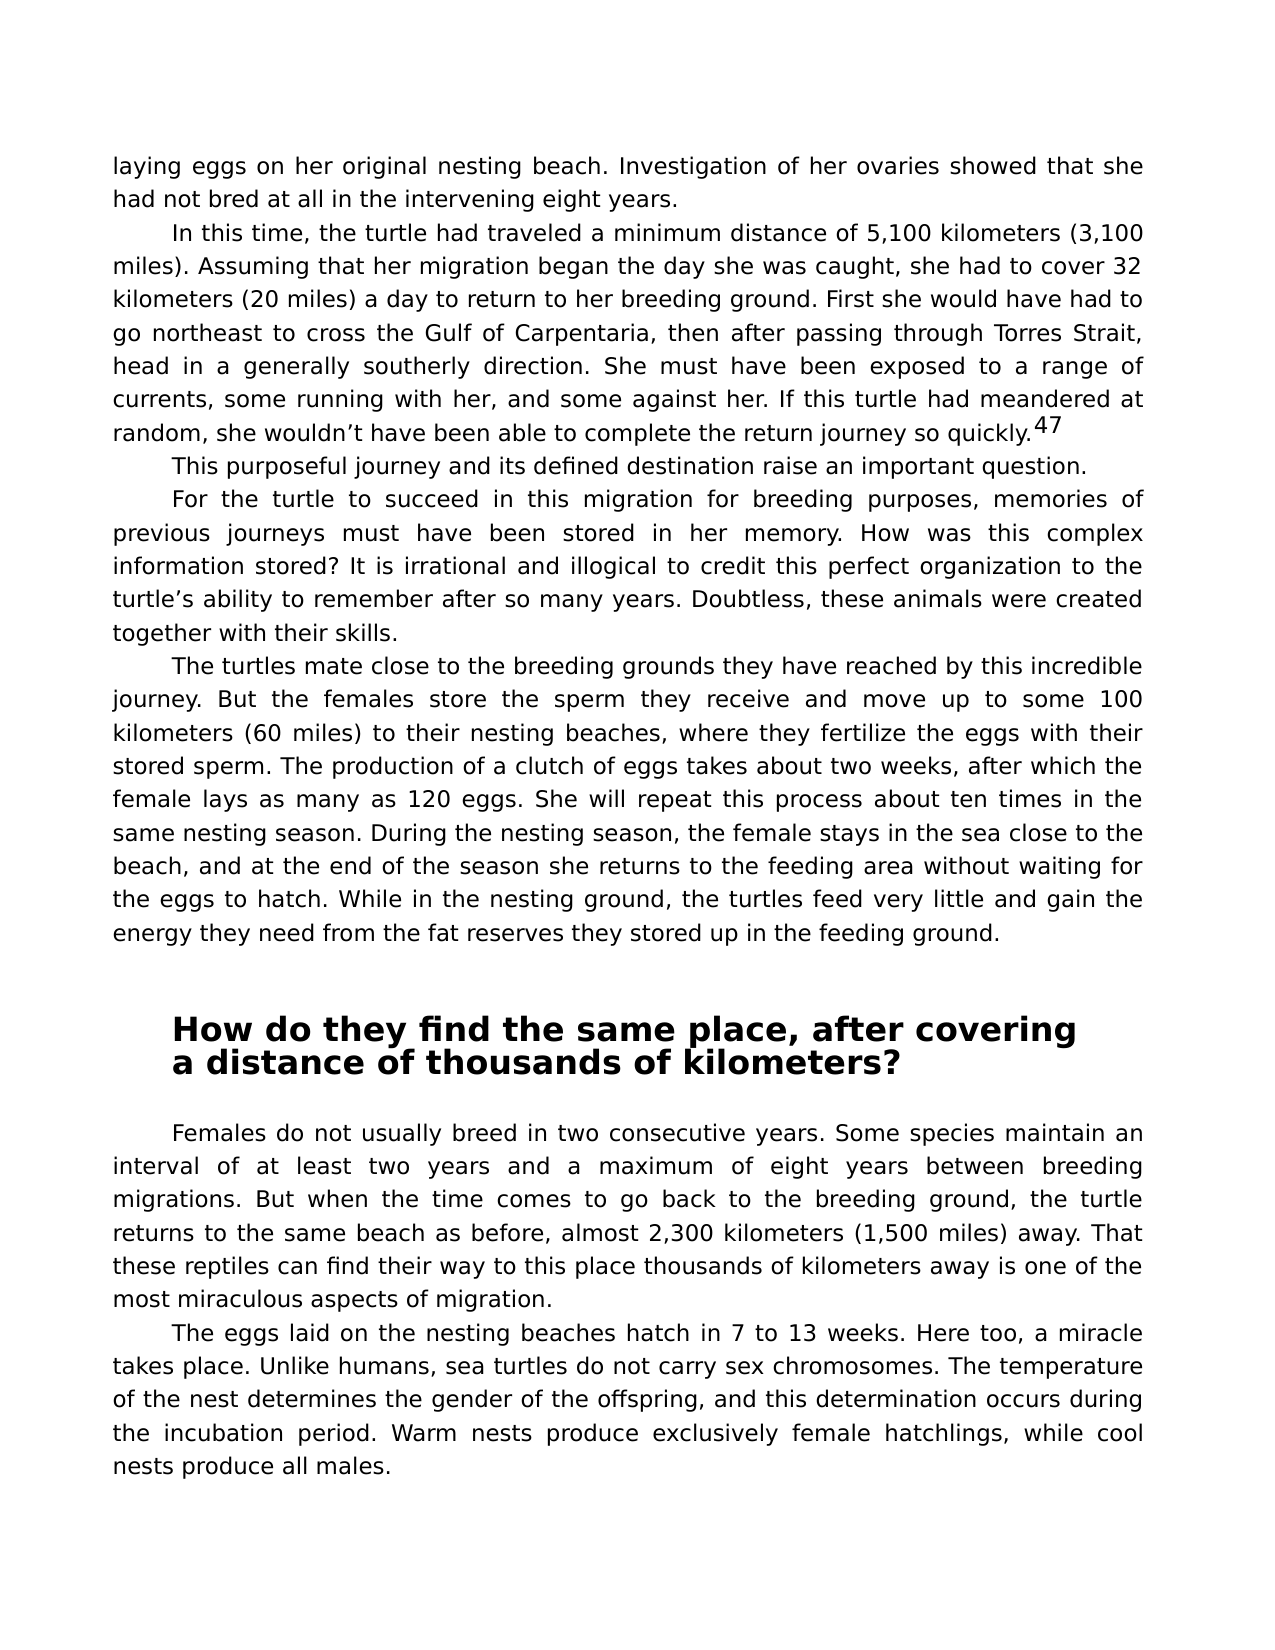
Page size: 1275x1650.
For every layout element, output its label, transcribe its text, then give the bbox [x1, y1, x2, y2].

text In this time, the turtle had traveled a minimum distance of 5,100 kilometers (3,100 miles). Assuming that her migration began the day she was caught, she had to cover 32 kilometers (20 miles) a day to return to her breeding ground. First she would have had to go northeast to cross the Gulf of Carpentaria, then after passing through Torres Strait, head in a generally southerly direction. She must have been exposed to a range of currents, some running with her, and some against her. If this turtle had meandered at random, she wouldn’t have been able to complete the return journey so quickly.47 [112, 214, 1145, 448]
text For the turtle to succeed in this migration for breeding purposes, memories of previous journeys must have been stored in her memory. How was this complex information stored? It is irrational and illogical to credit this perfect organization to the turtle’s ability to remember after so many years. Doubtless, these animals were created together with their skills. [112, 481, 1145, 648]
text How do they find the same place, after covering [112, 1014, 1145, 1048]
text a distance of thousands of kilometers? [112, 1048, 1145, 1081]
text Females do not usually breed in two consecutive years. Some species maintain an interval of at least two years and a maximum of eight years between breeding migrations. But when the time comes to go back to the breeding ground, the turtle returns to the same beach as before, almost 2,300 kilometers (1,500 miles) away. That these reptiles can find their way to this place thousands of kilometers away is one of the most miraculous aspects of migration. [112, 1114, 1145, 1314]
text laying eggs on her original nesting beach. Investigation of her ovaries showed that she had not bred at all in the intervening eight years. [112, 148, 1145, 214]
text This purposeful journey and its defined destination raise an important question. [112, 448, 1145, 481]
text The eggs laid on the nesting beaches hatch in 7 to 13 weeks. Here too, a miracle takes place. Unlike humans, sea turtles do not carry sex chromosomes. The temperature of the nest determines the gender of the offspring, and this determination occurs during the incubation period. Warm nests produce exclusively female hatchlings, while cool nests produce all males. [112, 1314, 1145, 1481]
text The turtles mate close to the breeding grounds they have reached by this incredible journey. But the females store the sperm they receive and move up to some 100 kilometers (60 miles) to their nesting beaches, where they fertilize the eggs with their stored sperm. The production of a clutch of eggs takes about two weeks, after which the female lays as many as 120 eggs. She will repeat this process about ten times in the same nesting season. During the nesting season, the female stays in the sea close to the beach, and at the end of the season she returns to the feeding area without waiting for the eggs to hatch. While in the nesting ground, the turtles feed very little and gain the energy they need from the fat reserves they stored up in the feeding ground. [112, 648, 1145, 948]
